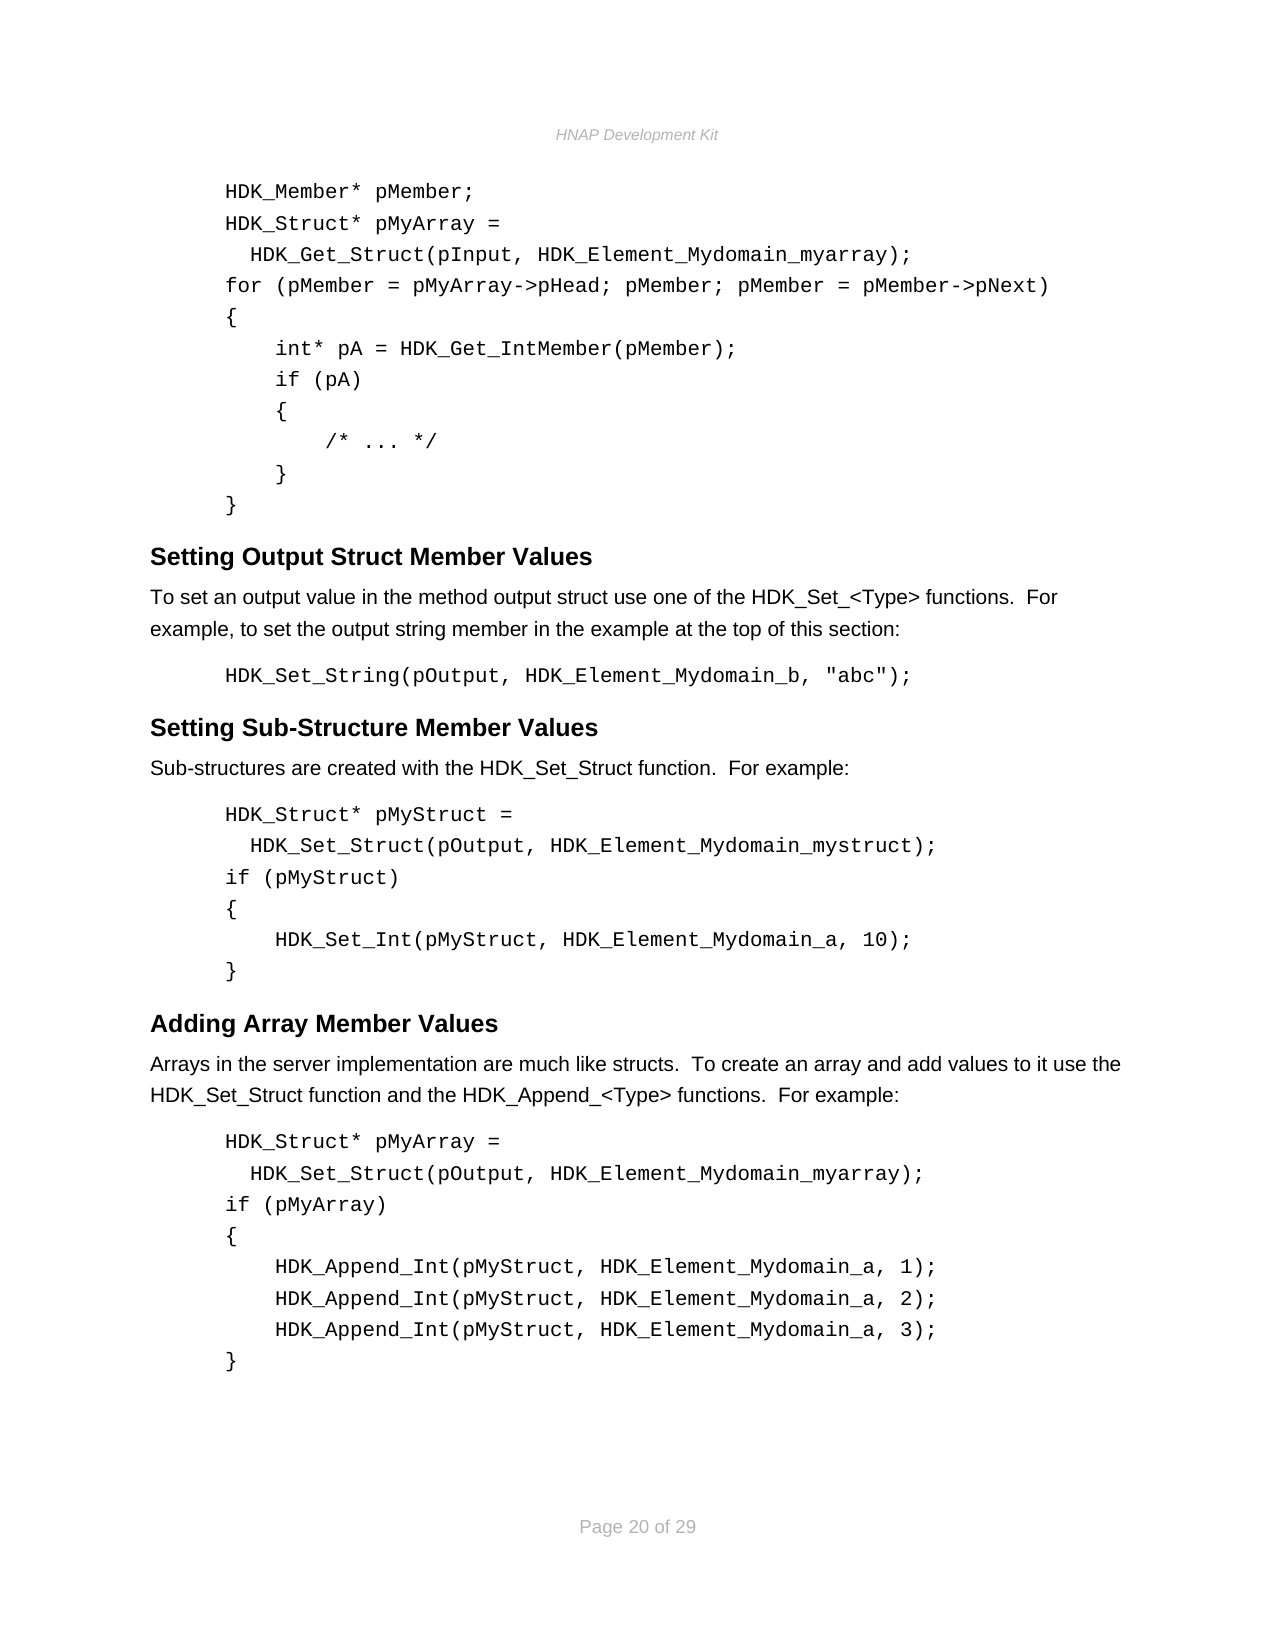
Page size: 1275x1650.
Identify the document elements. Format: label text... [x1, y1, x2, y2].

text HDK_Struct* pMyArray = HDK_Set_Struct(pOutput, HDK_Element_Mydomain_myarray); if (pMyArray) { HDK_Append_Int(pMyStruct, HDK_Element_Mydomain_a, 1); HDK_Append_Int(pMyStruct, HDK_Element_Mydomain_a, 2); HDK_Append_Int(pMyStruct, HDK_Element_Mydomain_a, 3); } [225, 1124, 1125, 1374]
subtitle Setting Sub-Structure Member Values [150, 713, 1162, 742]
text Arrays in the server implementation are much like structs. To create an array and add values to it use the HDK_Set_Struct function and the HDK_Append_<Type> functions. For example: [150, 1044, 1125, 1107]
subtitle Setting Output Struct Member Values [150, 542, 1162, 572]
text HDK_Struct* pMyStruct = HDK_Set_Struct(pOutput, HDK_Element_Mydomain_mystruct); if (pMyStruct) { HDK_Set_Int(pMyStruct, HDK_Element_Mydomain_a, 10); } [225, 797, 1125, 984]
text To set an output value in the method output struct use one of the HDK_Set_<Type> functions. For example, to set the output string member in the example at the top of this section: [150, 578, 1125, 640]
text Sub-structures are created with the HDK_Set_Struct function. For example: [150, 749, 1125, 780]
text HDK_Member* pMember; HDK_Struct* pMyArray = HDK_Get_Struct(pInput, HDK_Element_Mydomain_myarray); for (pMember = pMyArray->pHead; pMember; pMember = pMember->pNext) { int* pA = HDK_Get_IntMember(pMember); if (pA) { /* ... */ } } [225, 174, 1125, 517]
text HDK_Set_String(pOutput, HDK_Element_Mydomain_b, "abc"); [225, 657, 1125, 688]
subtitle Adding Array Member Values [150, 1009, 1162, 1038]
